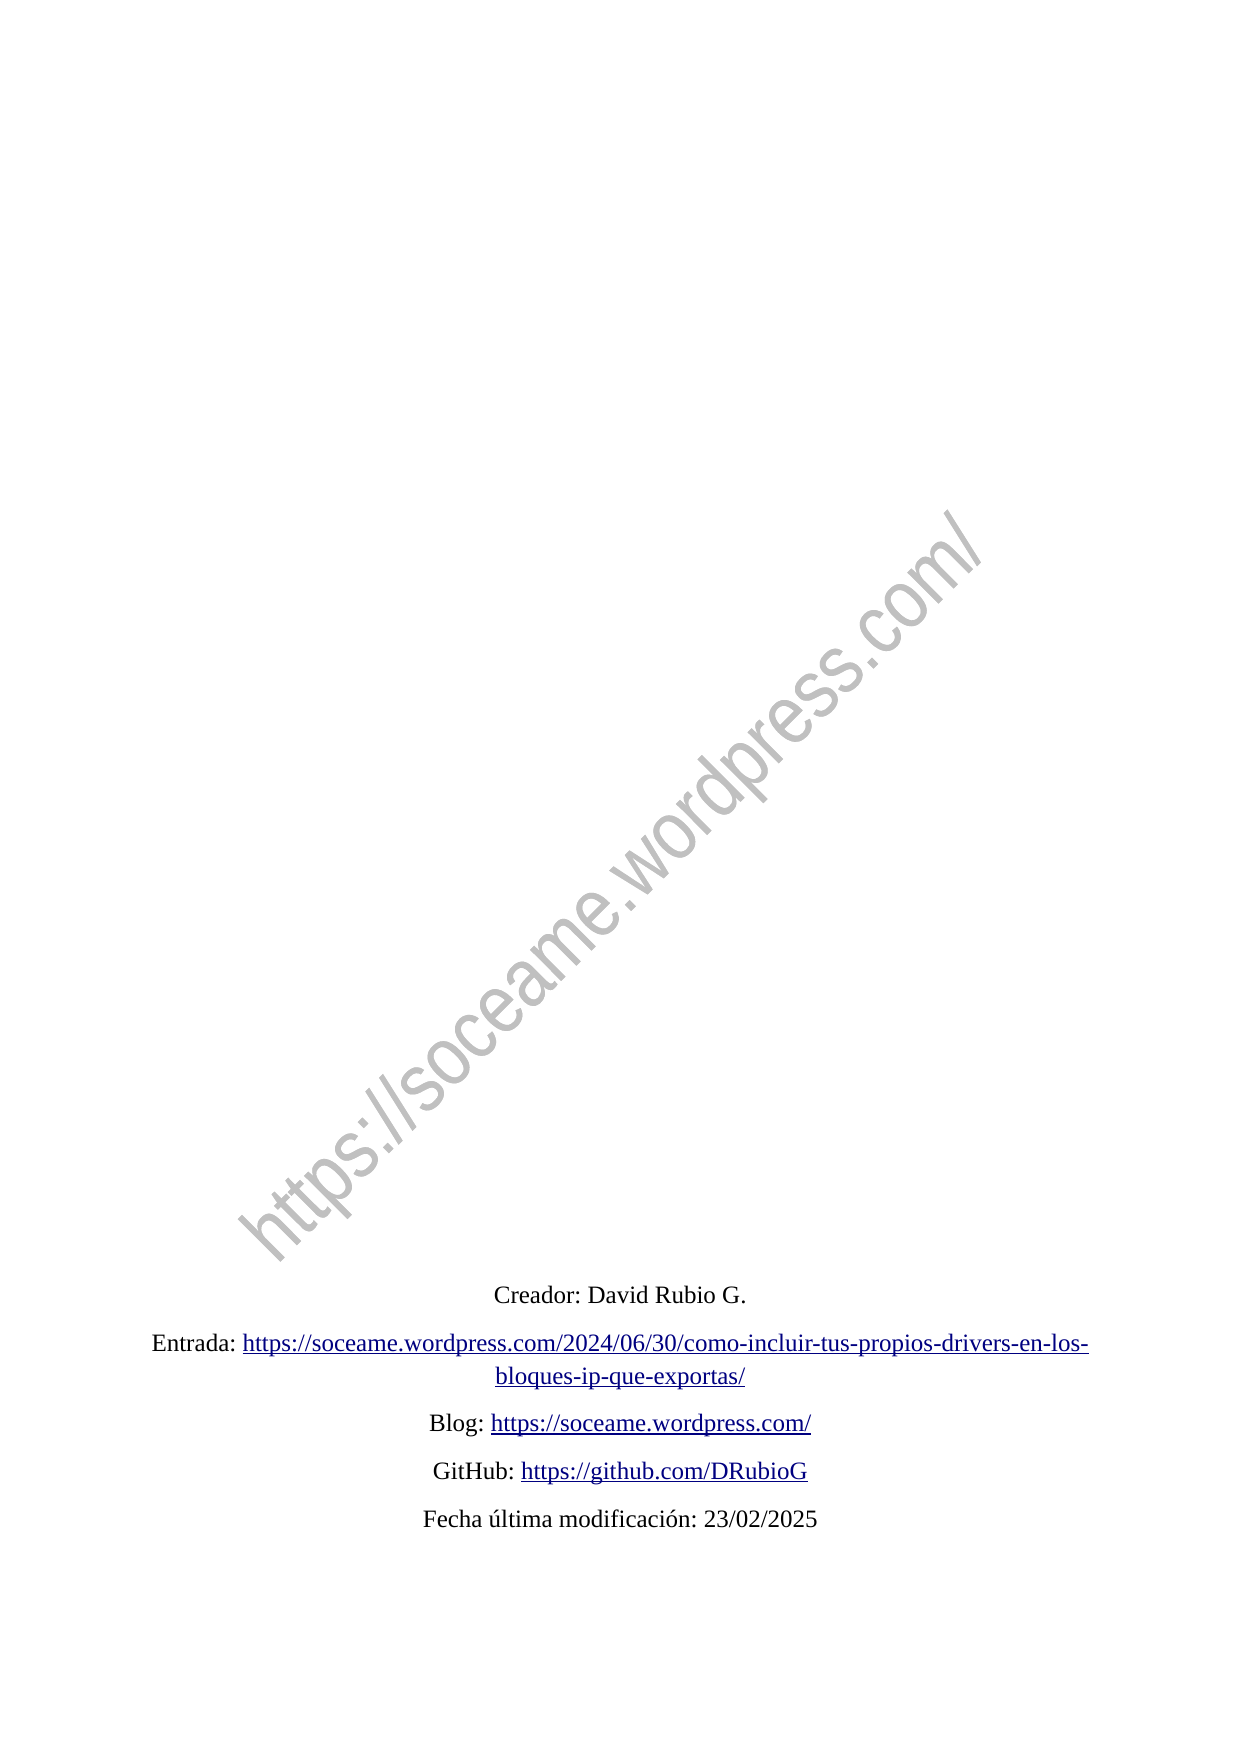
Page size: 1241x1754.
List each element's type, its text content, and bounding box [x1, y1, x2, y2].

text Entrada: https://soceame.wordpress.com/2024/06/30/como-incluir-tus-propios-drivers-en-los-bloques-ip-que-exportas/ [118, 1328, 1122, 1389]
text Blog: https://soceame.wordpress.com/ [118, 1408, 1122, 1437]
text GitHub: https://github.com/DRubioG [118, 1456, 1122, 1485]
text Fecha última modificación: 23/02/2025 [118, 1504, 1122, 1532]
text Creador: David Rubio G. [118, 1280, 1122, 1309]
